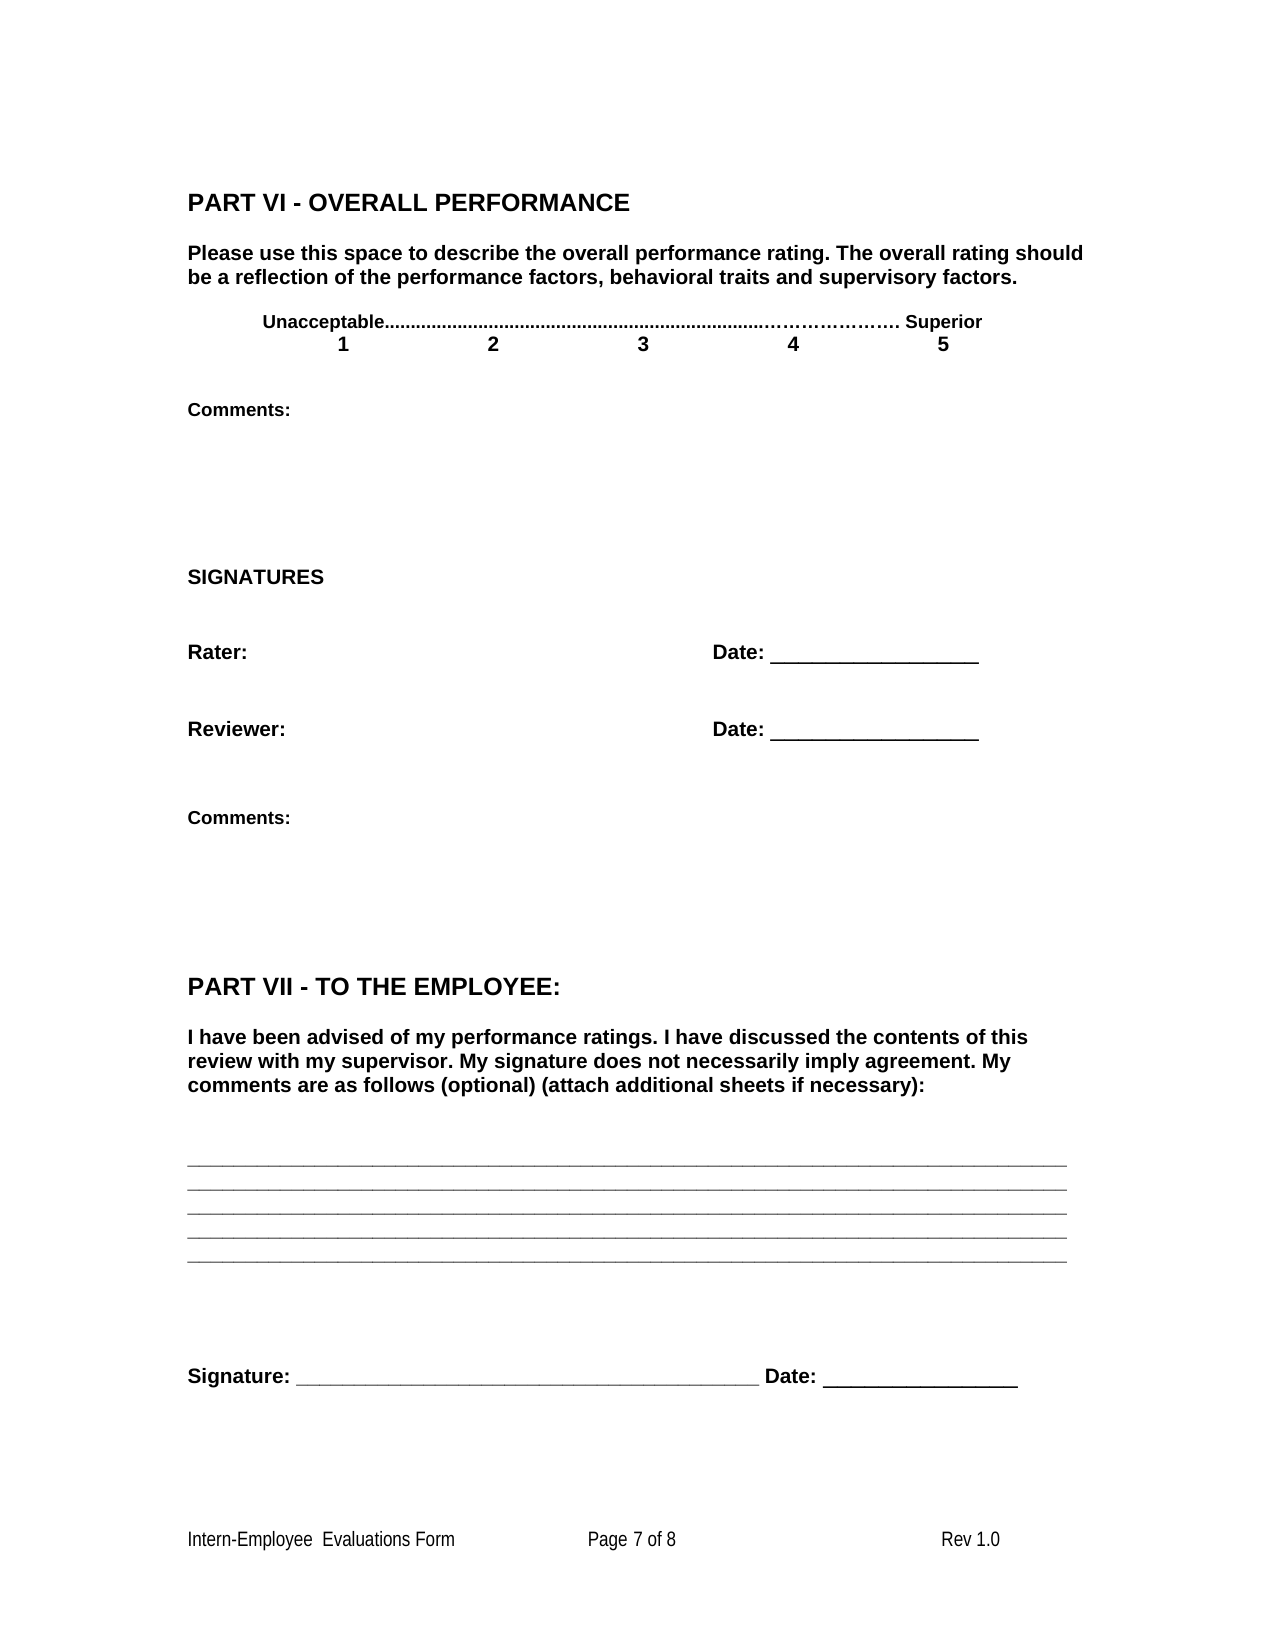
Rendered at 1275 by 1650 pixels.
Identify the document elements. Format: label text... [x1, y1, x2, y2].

text PART VI - OVERALL PERFORMANCE [187, 188, 1087, 217]
text ____________________________________________________________________________ [187, 1216, 1087, 1240]
text SIGNATURES [187, 564, 1087, 588]
text Comments: [187, 399, 1087, 421]
text Please use this space to describe the overall performance rating. The overall rating should be a reflection of the performance factors, behavioral traits and supervisory factors. [187, 241, 1087, 289]
text ____________________________________________________________________________ [187, 1192, 1087, 1216]
text PART VII - TO THE EMPLOYEE: [187, 972, 1087, 1001]
text ____________________________________________________________________________ [187, 1144, 1087, 1168]
text Rater: Date: _______________ [187, 636, 1087, 665]
text 1 2 3 4 5 [262, 332, 1087, 356]
text I have been advised of my performance ratings. I have discussed the contents of this review with my supervisor. My signature does not necessarily imply agreement. My comments are as follows (optional) (attach additional sheets if necessary): [187, 1025, 1087, 1097]
text Signature: ________________________________________ Date: ______________ [187, 1360, 1087, 1389]
text ____________________________________________________________________________ [187, 1168, 1087, 1192]
text ____________________________________________________________________________ [187, 1240, 1087, 1264]
text Reviewer: Date: _______________ [187, 713, 1087, 742]
text Unacceptable.........................................................................…………………. Superior [262, 311, 1087, 332]
text Comments: [187, 807, 1087, 828]
